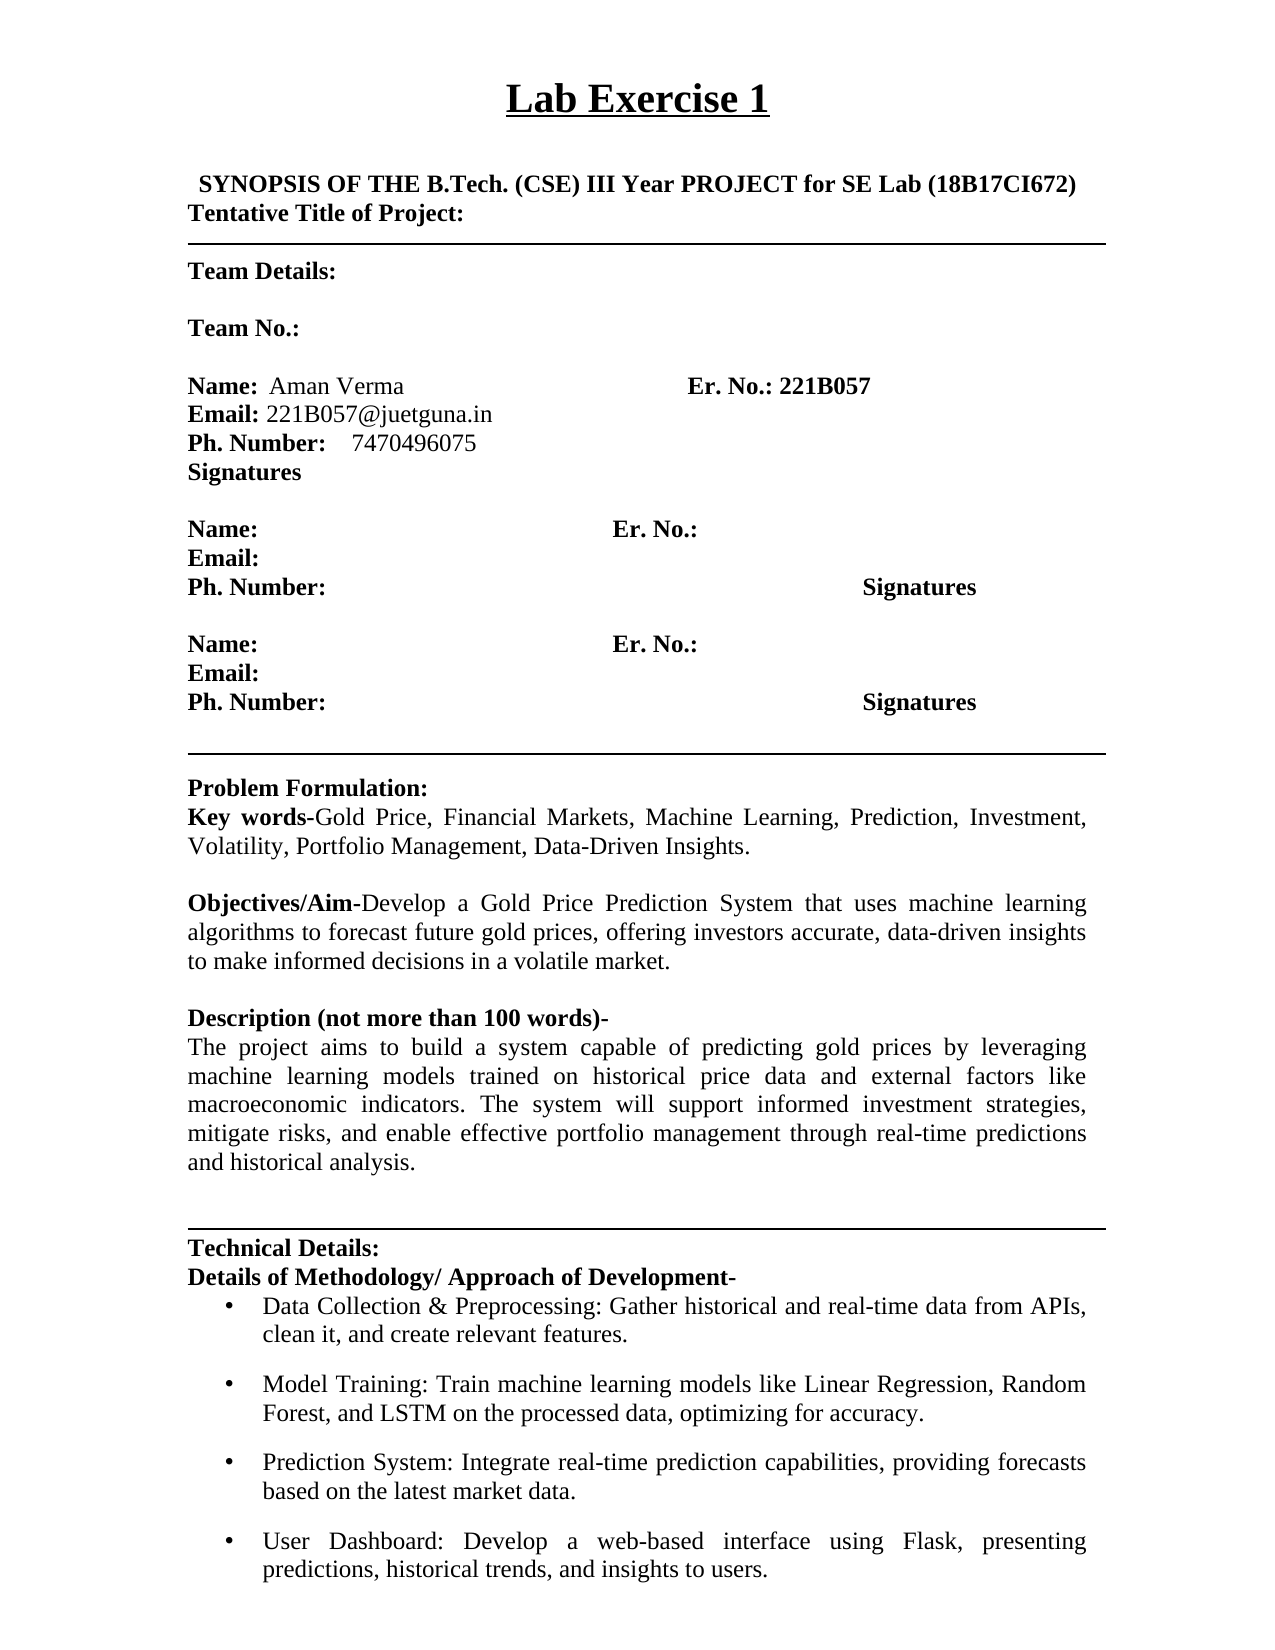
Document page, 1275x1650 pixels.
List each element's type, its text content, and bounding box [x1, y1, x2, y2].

list User Dashboard: Develop a web-based interface using Flask, presenting predictions, historical trends, and insights to users. [225, 1526, 1087, 1583]
text SYNOPSIS OF THE B.Tech. (CSE) III Year PROJECT for SE Lab (18B17CI672) [187, 169, 1087, 198]
text Ph. Number: Signatures [187, 572, 1087, 629]
text Technical Details: [187, 1233, 1087, 1262]
text Email: [187, 658, 1087, 687]
text Team No.: [187, 313, 1087, 342]
text Key words-Gold Price, Financial Markets, Machine Learning, Prediction, Investment, Volatility, Portfolio Management, Data-Driven Insights. [187, 802, 1087, 859]
list Prediction System: Integrate real-time prediction capabilities, providing forecasts based on the latest market data. [225, 1447, 1087, 1505]
text Team Details: [187, 256, 1087, 284]
text Ph. Number: 7470496075 [187, 428, 1087, 457]
text Lab Exercise 1 [187, 74, 1087, 122]
text Email: [187, 543, 1087, 572]
text Description (not more than 100 words)- [187, 1003, 1087, 1032]
list Data Collection & Preprocessing: Gather historical and real-time data from APIs, clean it, and create relevant features. [225, 1291, 1087, 1348]
text Ph. Number: Signatures [187, 687, 1087, 716]
text Objectives/Aim-Develop a Gold Price Prediction System that uses machine learning algorithms to forecast future gold prices, offering investors accurate, data-driven insights to make informed decisions in a volatile market. [187, 888, 1087, 974]
text Signatures [187, 457, 1087, 486]
text Details of Methodology/ Approach of Development- [187, 1262, 1087, 1291]
text Email: 221B057@juetguna.in [187, 399, 1087, 428]
text Name: Aman Verma Er. No.: 221B057 [187, 371, 1087, 399]
text Problem Formulation: [187, 773, 1087, 802]
list Model Training: Train machine learning models like Linear Regression, Random Forest, and LSTM on the processed data, optimizing for accuracy. [225, 1369, 1087, 1427]
text Tentative Title of Project: [187, 198, 1087, 227]
text Name: Er. No.: [187, 514, 1087, 543]
text The project aims to build a system capable of predicting gold prices by leveraging machine learning models trained on historical price data and external factors like macroeconomic indicators. The system will support informed investment strategies, mitigate risks, and enable effective portfolio management through real-time predictions and historical analysis. [187, 1032, 1087, 1176]
text Name: Er. No.: [187, 629, 1087, 658]
